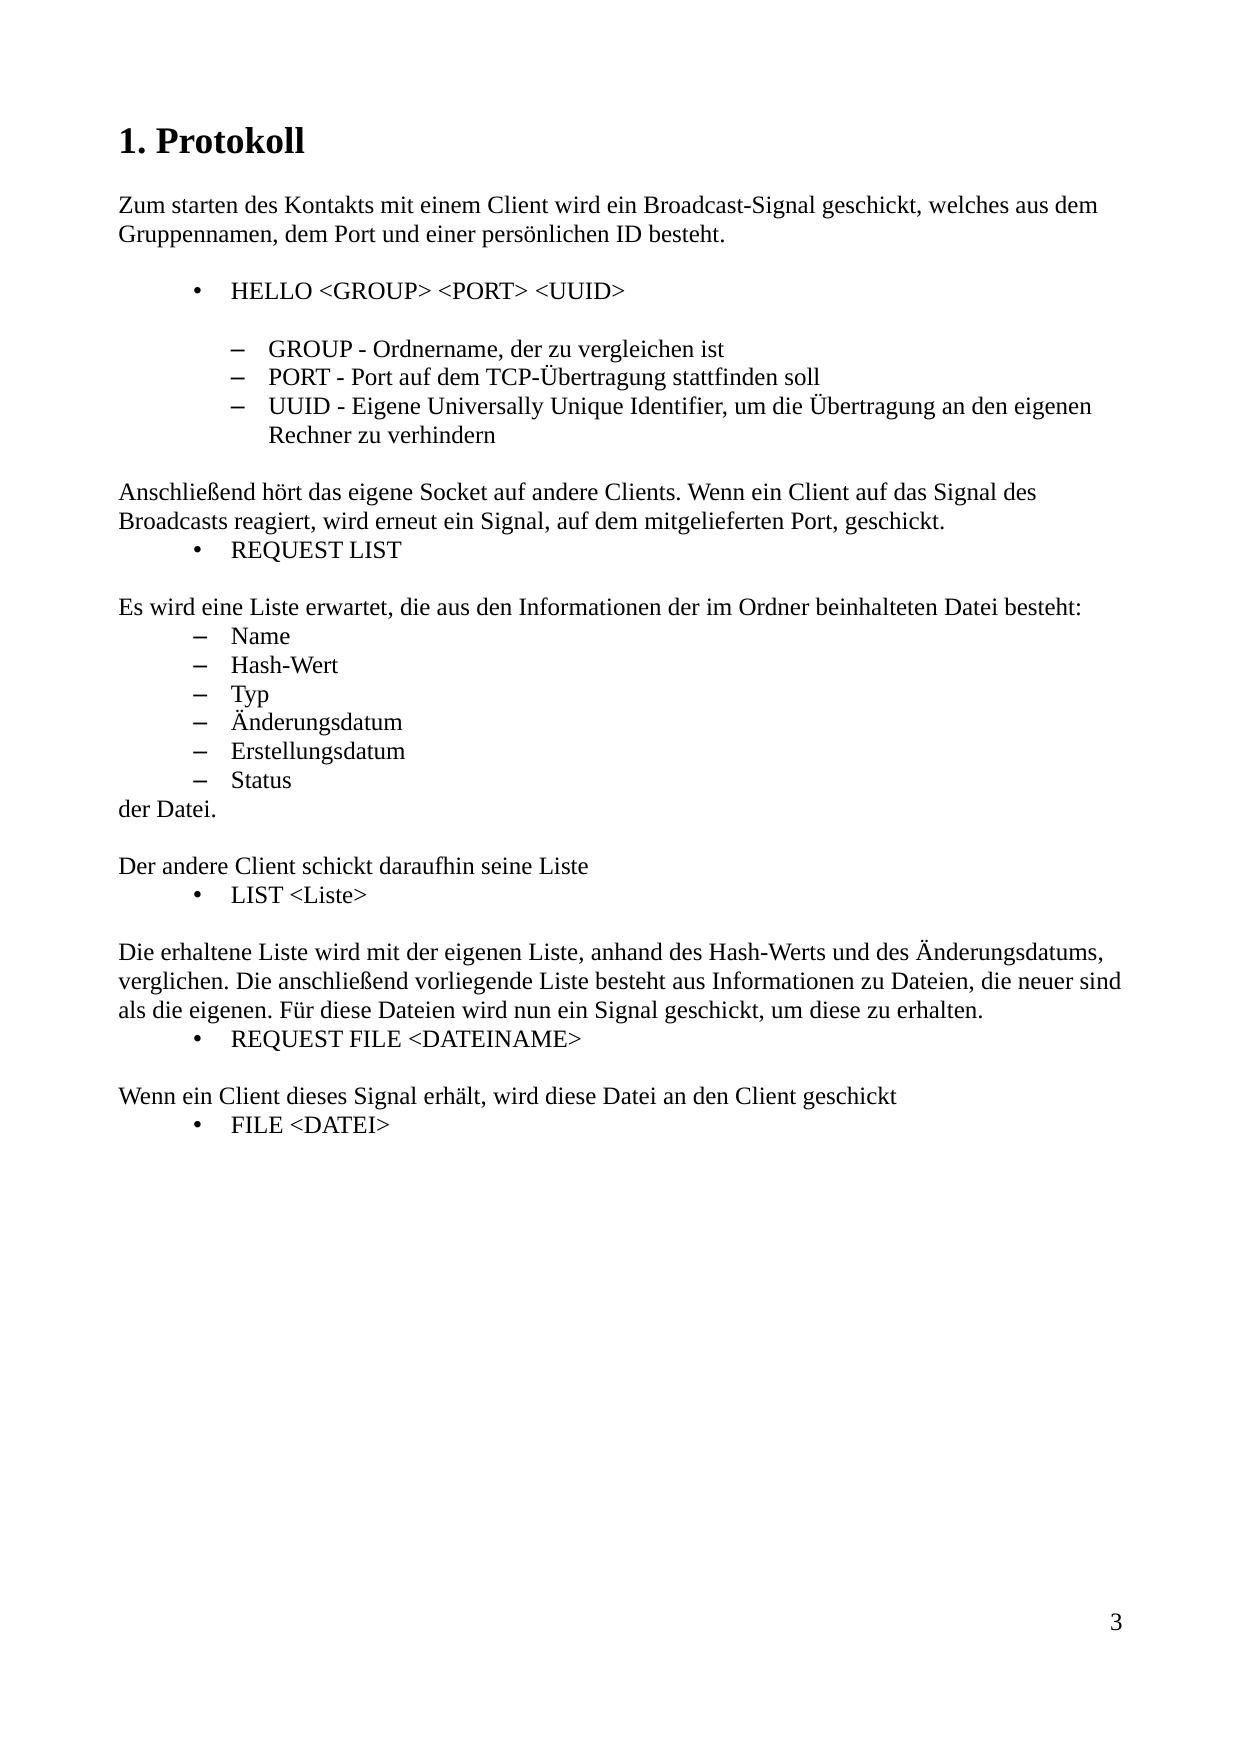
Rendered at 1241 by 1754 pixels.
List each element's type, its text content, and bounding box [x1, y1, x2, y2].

list PORT - Port auf dem TCP-Übertragung stattfinden soll [231, 362, 1122, 391]
list Erstellungsdatum [193, 736, 1122, 765]
list Hash-Wert [193, 650, 1122, 679]
text Anschließend hört das eigene Socket auf andere Clients. Wenn ein Client auf das Signal des Broadcasts reagiert, wird erneut ein Signal, auf dem mitgelieferten Port, geschickt. [118, 477, 1122, 535]
list Änderungsdatum [193, 707, 1122, 736]
text Es wird eine Liste erwartet, die aus den Informationen der im Ordner beinhalteten Datei besteht: [118, 592, 1122, 621]
list UUID - Eigene Universally Unique Identifier, um die Übertragung an den eigenen Rechner zu verhindern [231, 391, 1122, 449]
text Die erhaltene Liste wird mit der eigenen Liste, anhand des Hash-Werts und des Änderungsdatums, verglichen. Die anschließend vorliegende Liste besteht aus Informationen zu Dateien, die neuer sind als die eigenen. Für diese Dateien wird nun ein Signal geschickt, um diese zu erhalten. [118, 937, 1122, 1024]
text 1. Protokoll [118, 118, 1122, 161]
text Wenn ein Client dieses Signal erhält, wird diese Datei an den Client geschickt [118, 1081, 1122, 1110]
list Typ [193, 679, 1122, 707]
list FILE <DATEI> [193, 1110, 1122, 1139]
text der Datei. [118, 794, 1122, 822]
list LIST <Liste> [193, 880, 1122, 909]
list Name [193, 621, 1122, 650]
list REQUEST LIST [193, 535, 1122, 564]
list Status [193, 765, 1122, 794]
list HELLO <GROUP> <PORT> <UUID> [193, 276, 1122, 305]
text Zum starten des Kontakts mit einem Client wird ein Broadcast-Signal geschickt, welches aus dem Gruppennamen, dem Port und einer persönlichen ID besteht. [118, 190, 1122, 247]
text Der andere Client schickt daraufhin seine Liste [118, 851, 1122, 880]
list GROUP - Ordnername, der zu vergleichen ist [231, 334, 1122, 362]
list REQUEST FILE <DATEINAME> [193, 1024, 1122, 1052]
